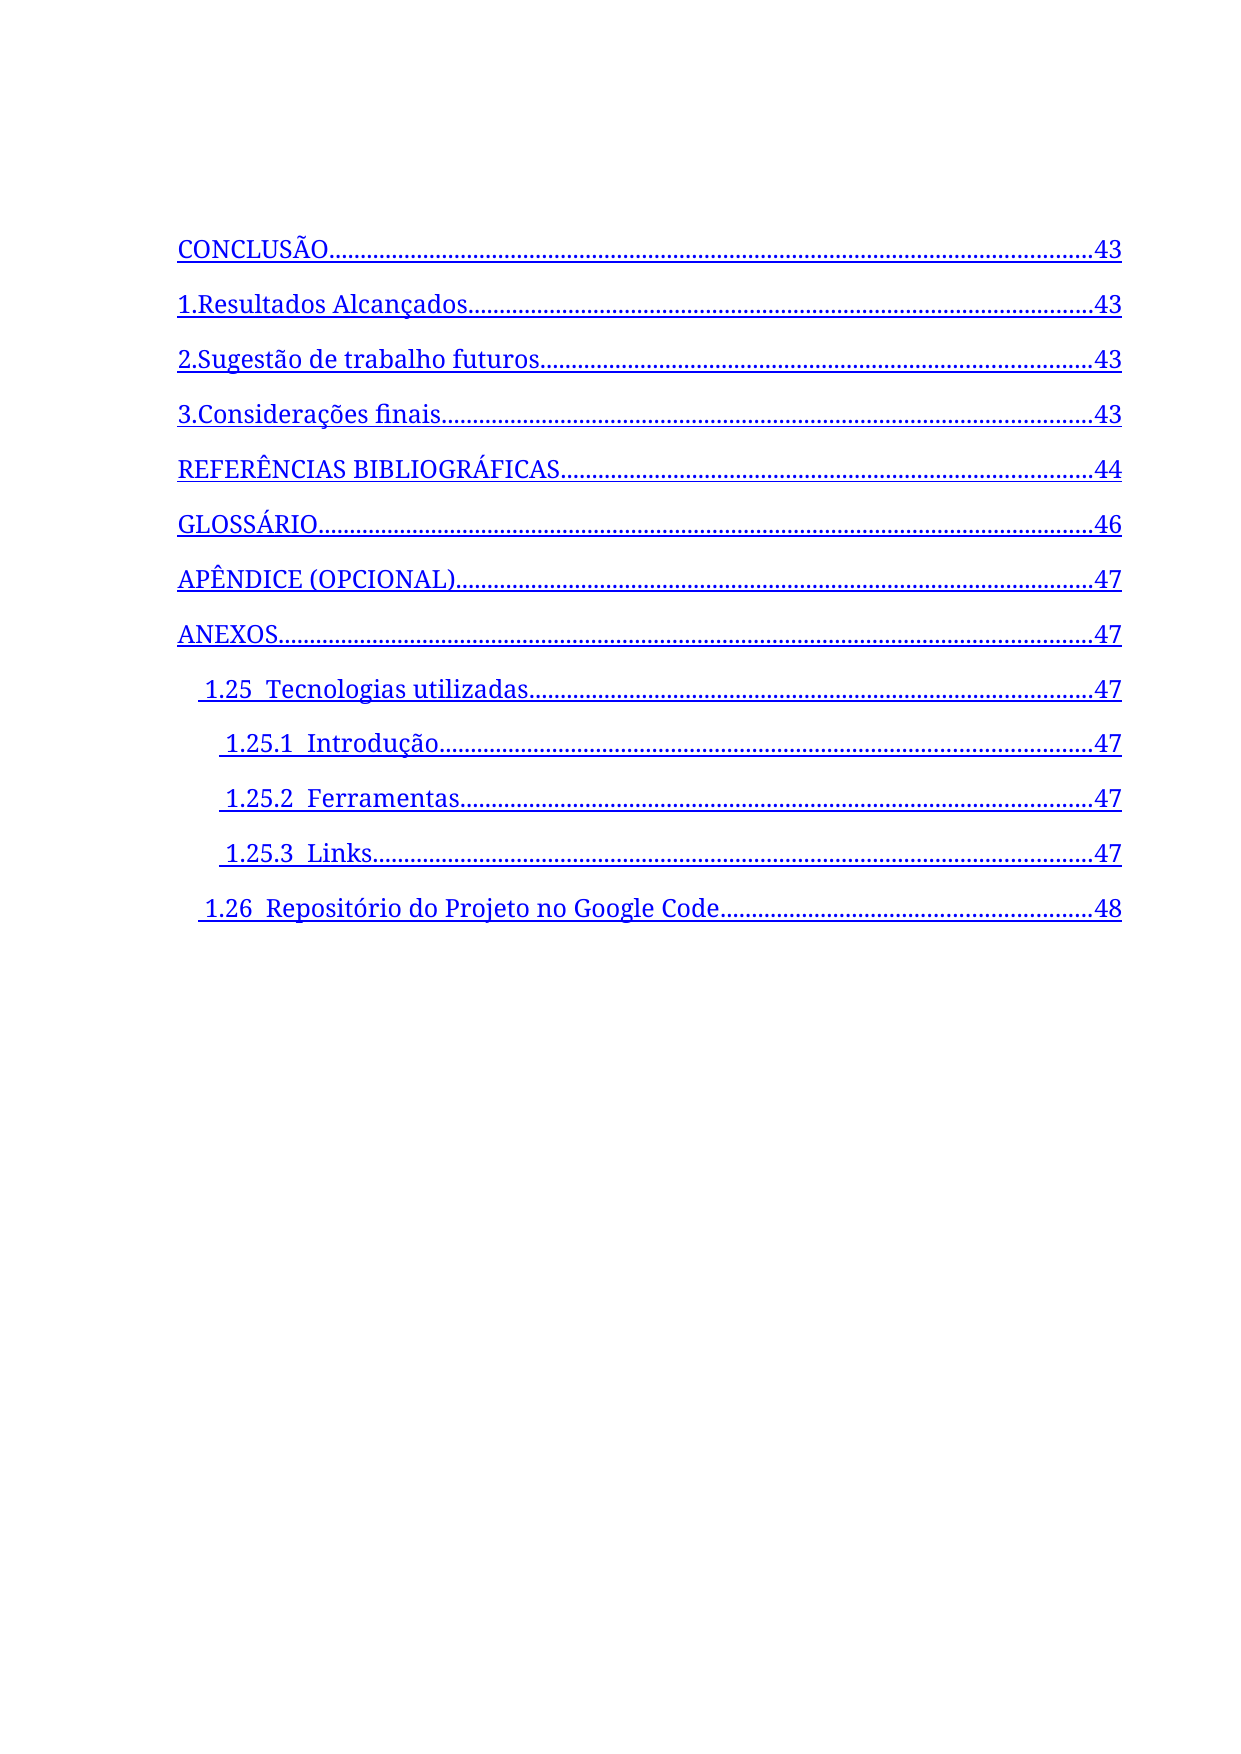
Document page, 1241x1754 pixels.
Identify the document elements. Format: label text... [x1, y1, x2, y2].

text ANEXOS 47 [177, 616, 1122, 645]
text 1.Resultados Alcançados 43 [177, 287, 1122, 316]
text REFERÊNCIAS BIBLIOGRÁFICAS 44 [177, 452, 1122, 481]
text CONCLUSÃO 43 [177, 232, 1122, 261]
text 3.Considerações finais 43 [177, 397, 1122, 426]
text 1.25.2 Ferramentas 47 [219, 781, 1122, 810]
text 1.25 Tecnologias utilizadas 47 [198, 671, 1122, 700]
text [177, 482, 1122, 486]
text GLOSSÁRIO 46 [177, 507, 1122, 535]
text [177, 537, 1122, 541]
text 1.25.1 Introdução 47 [219, 726, 1122, 755]
text APÊNDICE (OPCIONAL) 47 [177, 561, 1122, 590]
text [177, 592, 1122, 596]
text 1.25.3 Links 47 [219, 836, 1122, 865]
text [177, 427, 1122, 431]
text 2.Sugestão de trabalho futuros 43 [177, 342, 1122, 371]
text 1.26 Repositório do Projeto no Google Code 48 [198, 891, 1122, 920]
